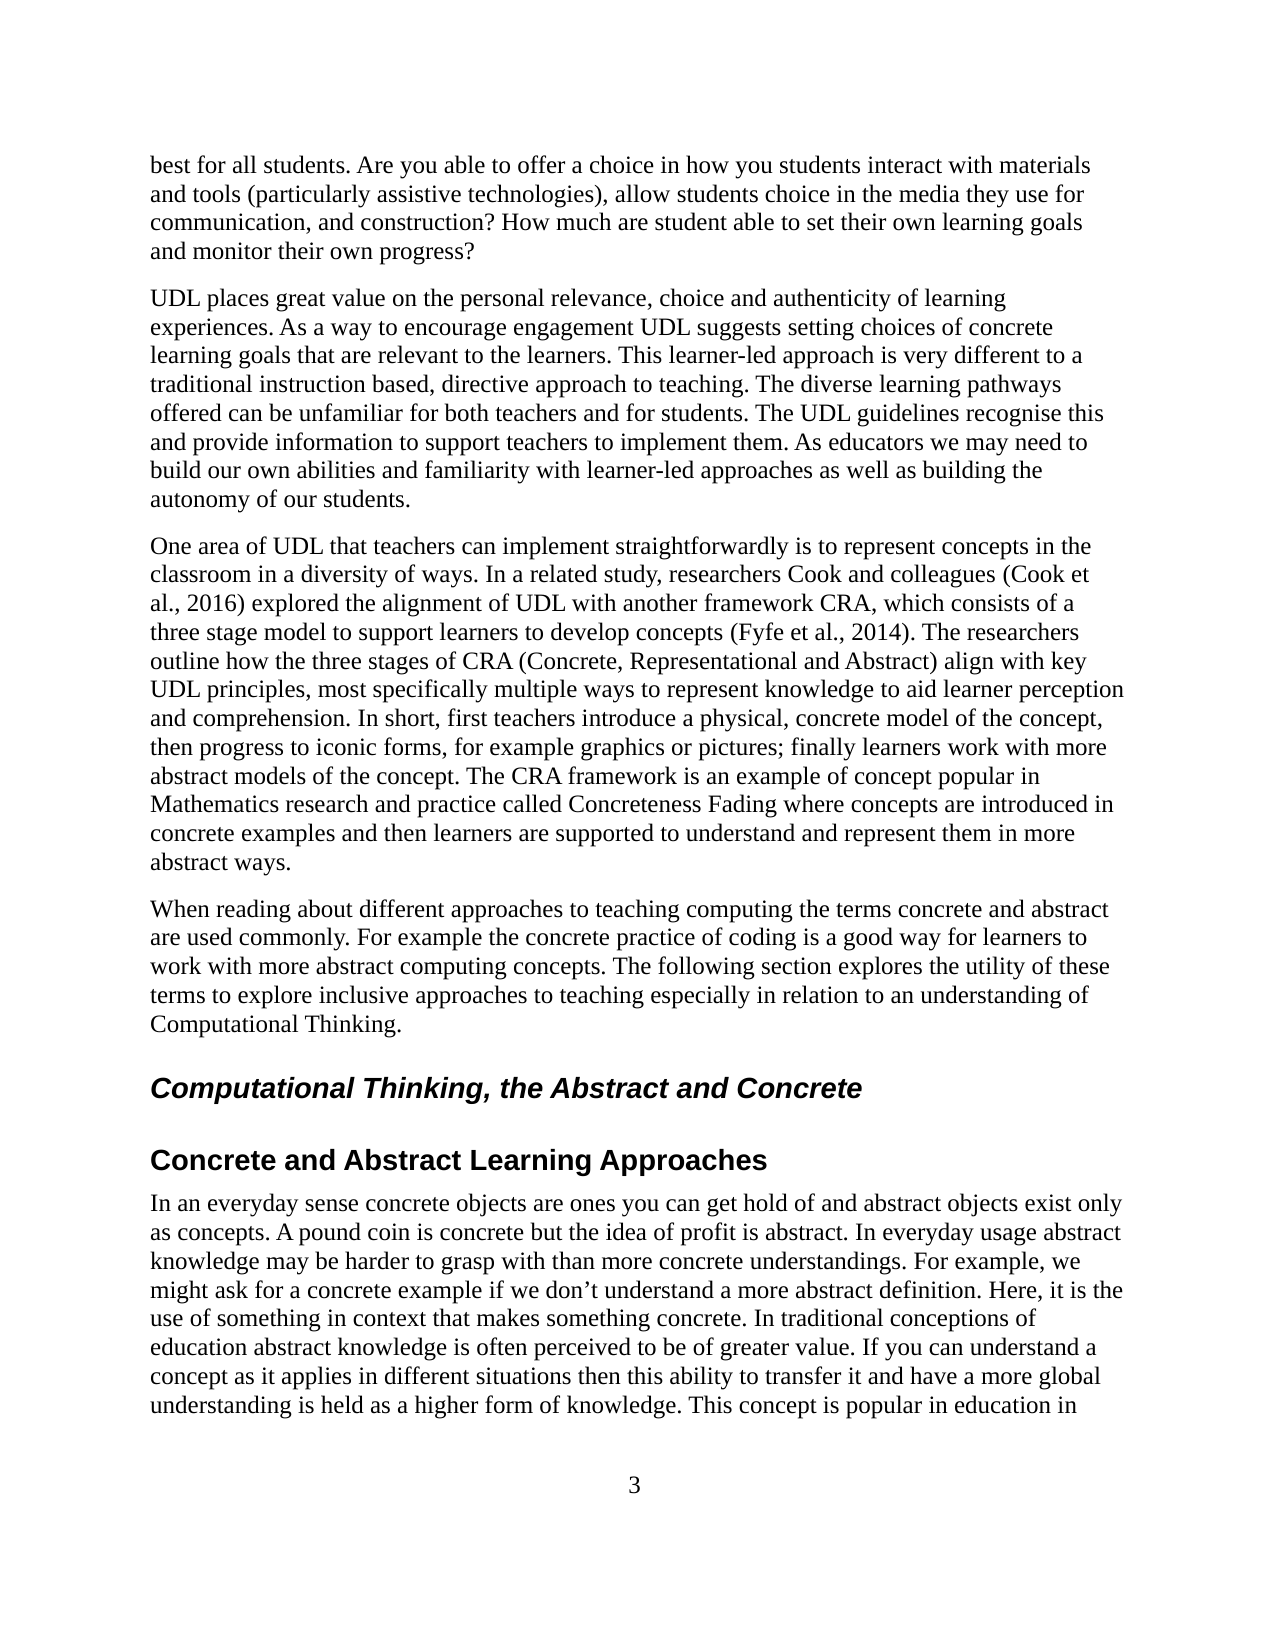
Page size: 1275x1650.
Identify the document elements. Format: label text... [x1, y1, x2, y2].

text best for all students. Are you able to offer a choice in how you students interact with materials and tools (particularly assistive technologies), allow students choice in the media they use for communication, and construction? How much are student able to set their own learning goals and monitor their own progress? [150, 150, 1125, 265]
text One area of UDL that teachers can implement straightforwardly is to represent concepts in the classroom in a diversity of ways. In a related study, researchers Cook and colleagues (Cook et al., 2016) explored the alignment of UDL with another framework CRA, which consists of a three stage model to support learners to develop concepts (Fyfe et al., 2014). The researchers outline how the three stages of CRA (Concrete, Representational and Abstract) align with key UDL principles, most specifically multiple ways to represent knowledge to aid learner perception and comprehension. In short, first teachers introduce a physical, concrete model of the concept, then progress to iconic forms, for example graphics or pictures; finally learners work with more abstract models of the concept. The CRA framework is an example of concept popular in Mathematics research and practice called Concreteness Fading where concepts are introduced in concrete examples and then learners are supported to understand and represent them in more abstract ways. [150, 531, 1125, 876]
text UDL places great value on the personal relevance, choice and authenticity of learning experiences. As a way to encourage engagement UDL suggests setting choices of concrete learning goals that are relevant to the learners. This learner-led approach is very different to a traditional instruction based, directive approach to teaching. The diverse learning pathways offered can be unfamiliar for both teachers and for students. The UDL guidelines recognise this and provide information to support teachers to implement them. As educators we may need to build our own abilities and familiarity with learner-led approaches as well as building the autonomy of our students. [150, 283, 1125, 513]
text In an everyday sense concrete objects are ones you can get hold of and abstract objects exist only as concepts. A pound coin is concrete but the idea of profit is abstract. In everyday usage abstract knowledge may be harder to grasp with than more concrete understandings. For example, we might ask for a concrete example if we don’t understand a more abstract definition. Here, it is the use of something in context that makes something concrete. In traditional conceptions of education abstract knowledge is often perceived to be of greater value. If you can understand a concept as it applies in different situations then this ability to transfer it and have a more global understanding is held as a higher form of knowledge. This concept is popular in education in [150, 1188, 1125, 1418]
subtitle Concrete and Abstract Learning Approaches [150, 1142, 1125, 1176]
text When reading about different approaches to teaching computing the terms concrete and abstract are used commonly. For example the concrete practice of coding is a good way for learners to work with more abstract computing concepts. The following section explores the utility of these terms to explore inclusive approaches to teaching especially in relation to an understanding of Computational Thinking. [150, 894, 1125, 1037]
subtitle Computational Thinking, the Abstract and Concrete [150, 1071, 1125, 1105]
